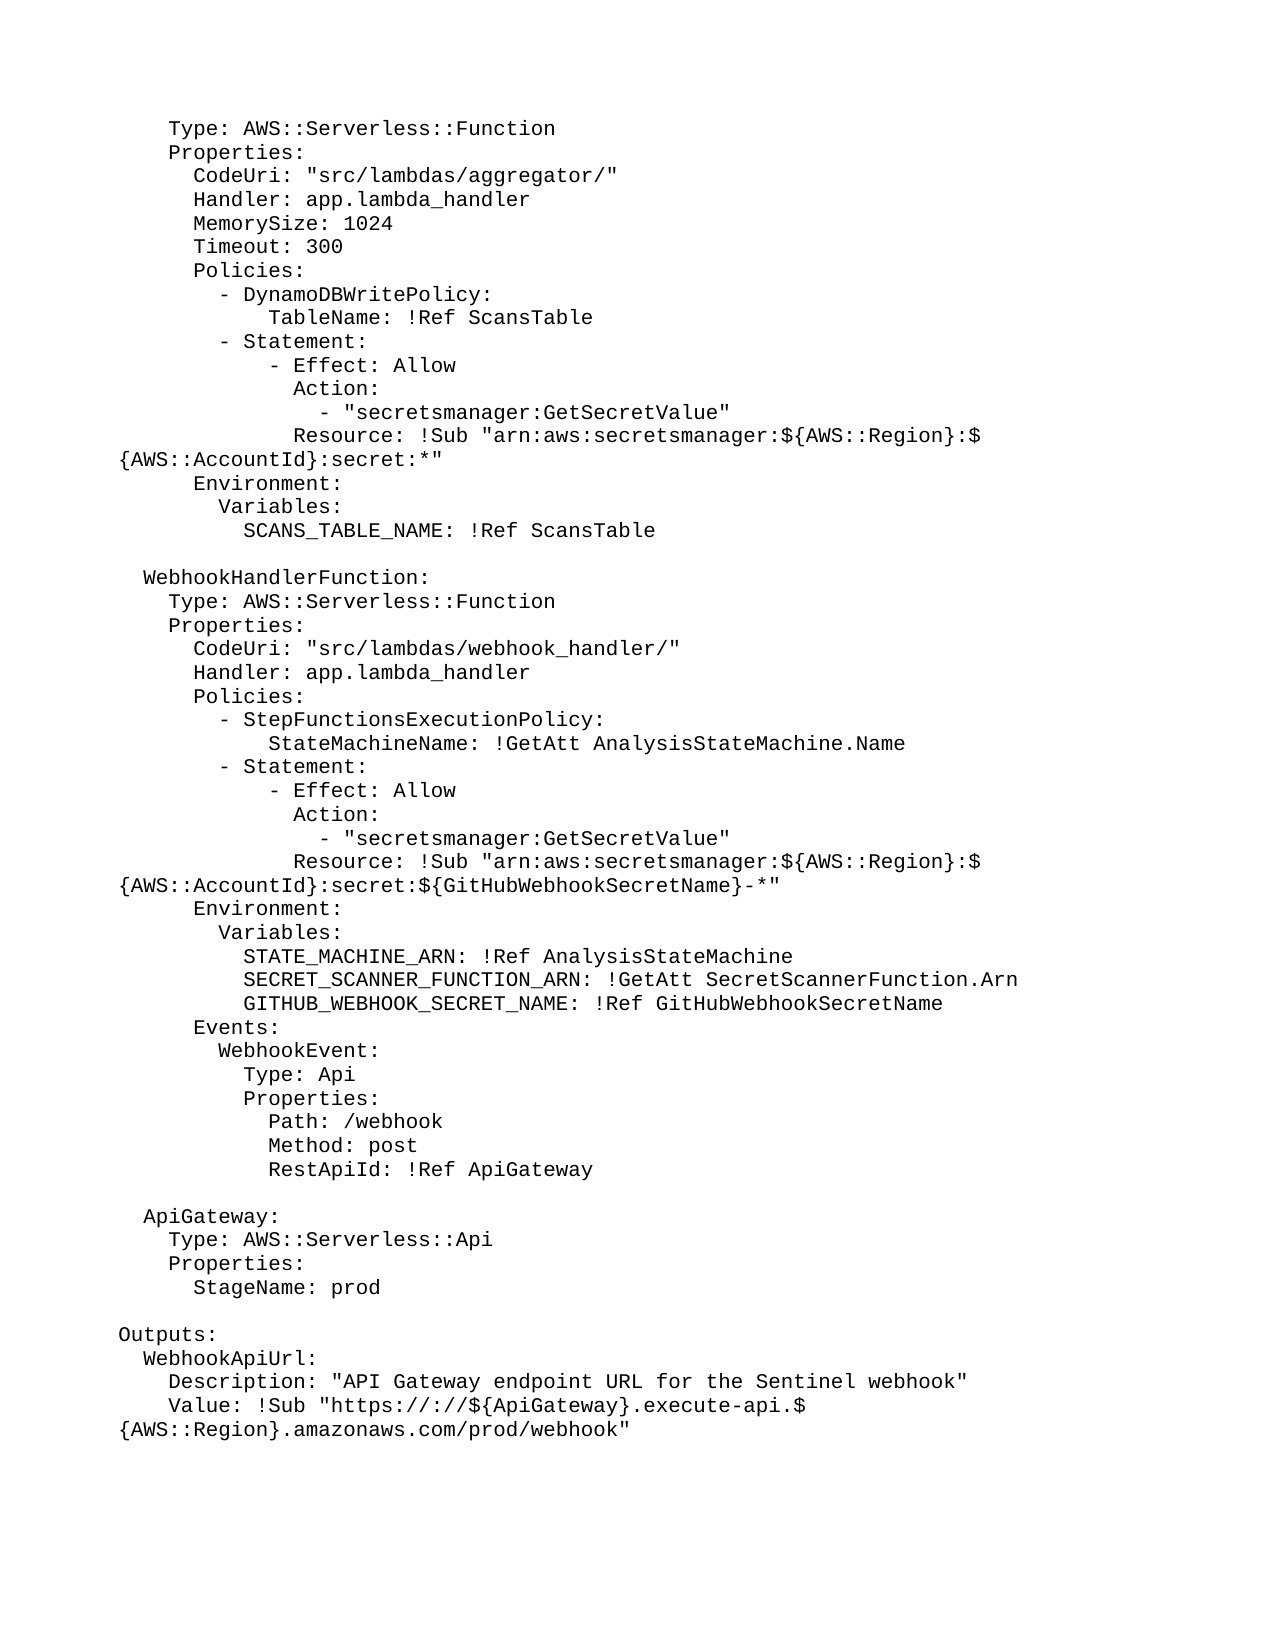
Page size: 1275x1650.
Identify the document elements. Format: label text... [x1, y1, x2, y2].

text Value: !Sub "https://://${ApiGateway}.execute-api.${AWS::Region}.amazonaws.com/prod/webhook" [118, 1395, 1157, 1442]
text RestApiId: !Ref ApiGateway [118, 1158, 1157, 1182]
text Type: AWS::Serverless::Function [118, 591, 1157, 615]
text Type: AWS::Serverless::Function [118, 118, 1157, 142]
text Handler: app.lambda_handler [118, 189, 1157, 213]
text MemorySize: 1024 [118, 213, 1157, 236]
text ApiGateway: [118, 1206, 1157, 1229]
text STATE_MACHINE_ARN: !Ref AnalysisStateMachine [118, 946, 1157, 969]
text Action: [118, 804, 1157, 827]
text Path: /webhook [118, 1111, 1157, 1135]
text - "secretsmanager:GetSecretValue" [118, 402, 1157, 426]
text Properties: [118, 1088, 1157, 1111]
text Handler: app.lambda_handler [118, 662, 1157, 686]
text Properties: [118, 615, 1157, 638]
text Resource: !Sub "arn:aws:secretsmanager:${AWS::Region}:${AWS::AccountId}:secret:${GitHubWebhookSecretName}-*" [118, 851, 1157, 898]
text - "secretsmanager:GetSecretValue" [118, 827, 1157, 851]
text Timeout: 300 [118, 236, 1157, 260]
text TableName: !Ref ScansTable [118, 307, 1157, 331]
text Events: [118, 1017, 1157, 1040]
text WebhookHandlerFunction: [118, 567, 1157, 591]
text Properties: [118, 1253, 1157, 1277]
text SCANS_TABLE_NAME: !Ref ScansTable [118, 520, 1157, 544]
text Description: "API Gateway endpoint URL for the Sentinel webhook" [118, 1371, 1157, 1395]
text GITHUB_WEBHOOK_SECRET_NAME: !Ref GitHubWebhookSecretName [118, 993, 1157, 1017]
text Type: AWS::Serverless::Api [118, 1229, 1157, 1253]
text - Effect: Allow [118, 354, 1157, 378]
text Policies: [118, 260, 1157, 284]
text Variables: [118, 922, 1157, 946]
text SECRET_SCANNER_FUNCTION_ARN: !GetAtt SecretScannerFunction.Arn [118, 969, 1157, 993]
text - DynamoDBWritePolicy: [118, 284, 1157, 307]
text Action: [118, 378, 1157, 402]
text Resource: !Sub "arn:aws:secretsmanager:${AWS::Region}:${AWS::AccountId}:secret:*" [118, 426, 1157, 473]
text CodeUri: "src/lambdas/webhook_handler/" [118, 638, 1157, 662]
text Outputs: [118, 1324, 1157, 1348]
text Environment: [118, 473, 1157, 496]
text WebhookApiUrl: [118, 1348, 1157, 1371]
text - Statement: [118, 757, 1157, 780]
text Properties: [118, 142, 1157, 165]
text WebhookEvent: [118, 1040, 1157, 1064]
text Environment: [118, 898, 1157, 922]
text - Statement: [118, 331, 1157, 354]
text StageName: prod [118, 1277, 1157, 1300]
text Policies: [118, 686, 1157, 709]
text - Effect: Allow [118, 780, 1157, 804]
text CodeUri: "src/lambdas/aggregator/" [118, 165, 1157, 189]
text StateMachineName: !GetAtt AnalysisStateMachine.Name [118, 733, 1157, 757]
text - StepFunctionsExecutionPolicy: [118, 709, 1157, 733]
text Variables: [118, 496, 1157, 520]
text Method: post [118, 1135, 1157, 1158]
text Type: Api [118, 1064, 1157, 1088]
